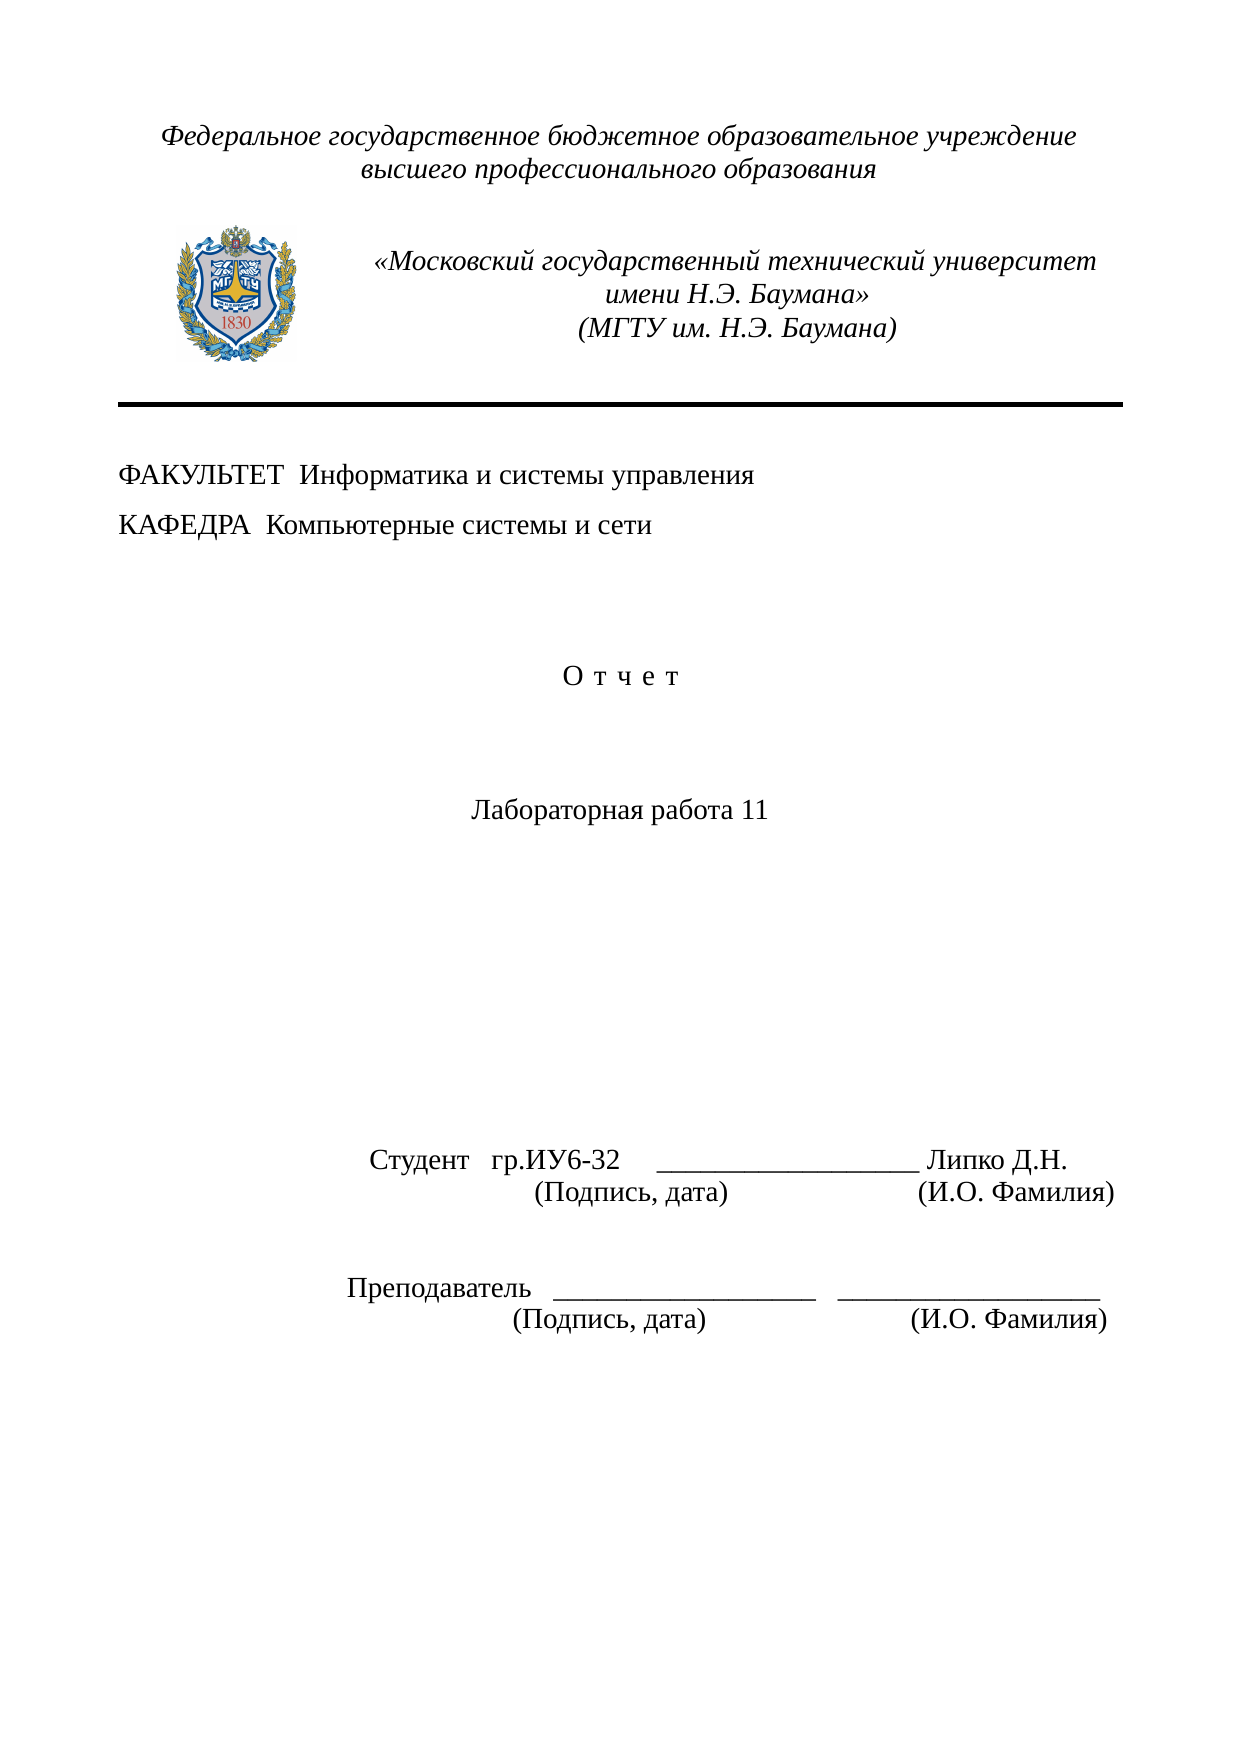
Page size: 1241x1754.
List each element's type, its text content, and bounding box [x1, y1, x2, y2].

text (Подпись, дата) (И.О. Фамилия) [118, 1176, 1122, 1207]
text Федеральное государственное бюджетное образовательное учреждение высшего профессионального образования [118, 118, 1122, 185]
picture [176, 225, 297, 362]
subtitle ФАКУЛЬТЕТ Информатика и системы управления [118, 457, 1122, 491]
subtitle Отчет [118, 658, 1122, 692]
text КАФЕДРА Компьютерные системы и сети [118, 507, 1122, 541]
text Лабораторная работа 11 [118, 792, 1122, 826]
text Студент гр.ИУ6-32 __________________ Липко Д.Н. [118, 1145, 1075, 1176]
text (Подпись, дата) (И.О. Фамилия) [118, 1303, 1122, 1334]
table_header «Московский государственный технический университет имени Н.Э. Баумана» (МГТУ им. Н.Э. Баумана) [354, 185, 1123, 402]
text Преподаватель __________________ __________________ [118, 1272, 1122, 1303]
table_header [118, 185, 354, 402]
